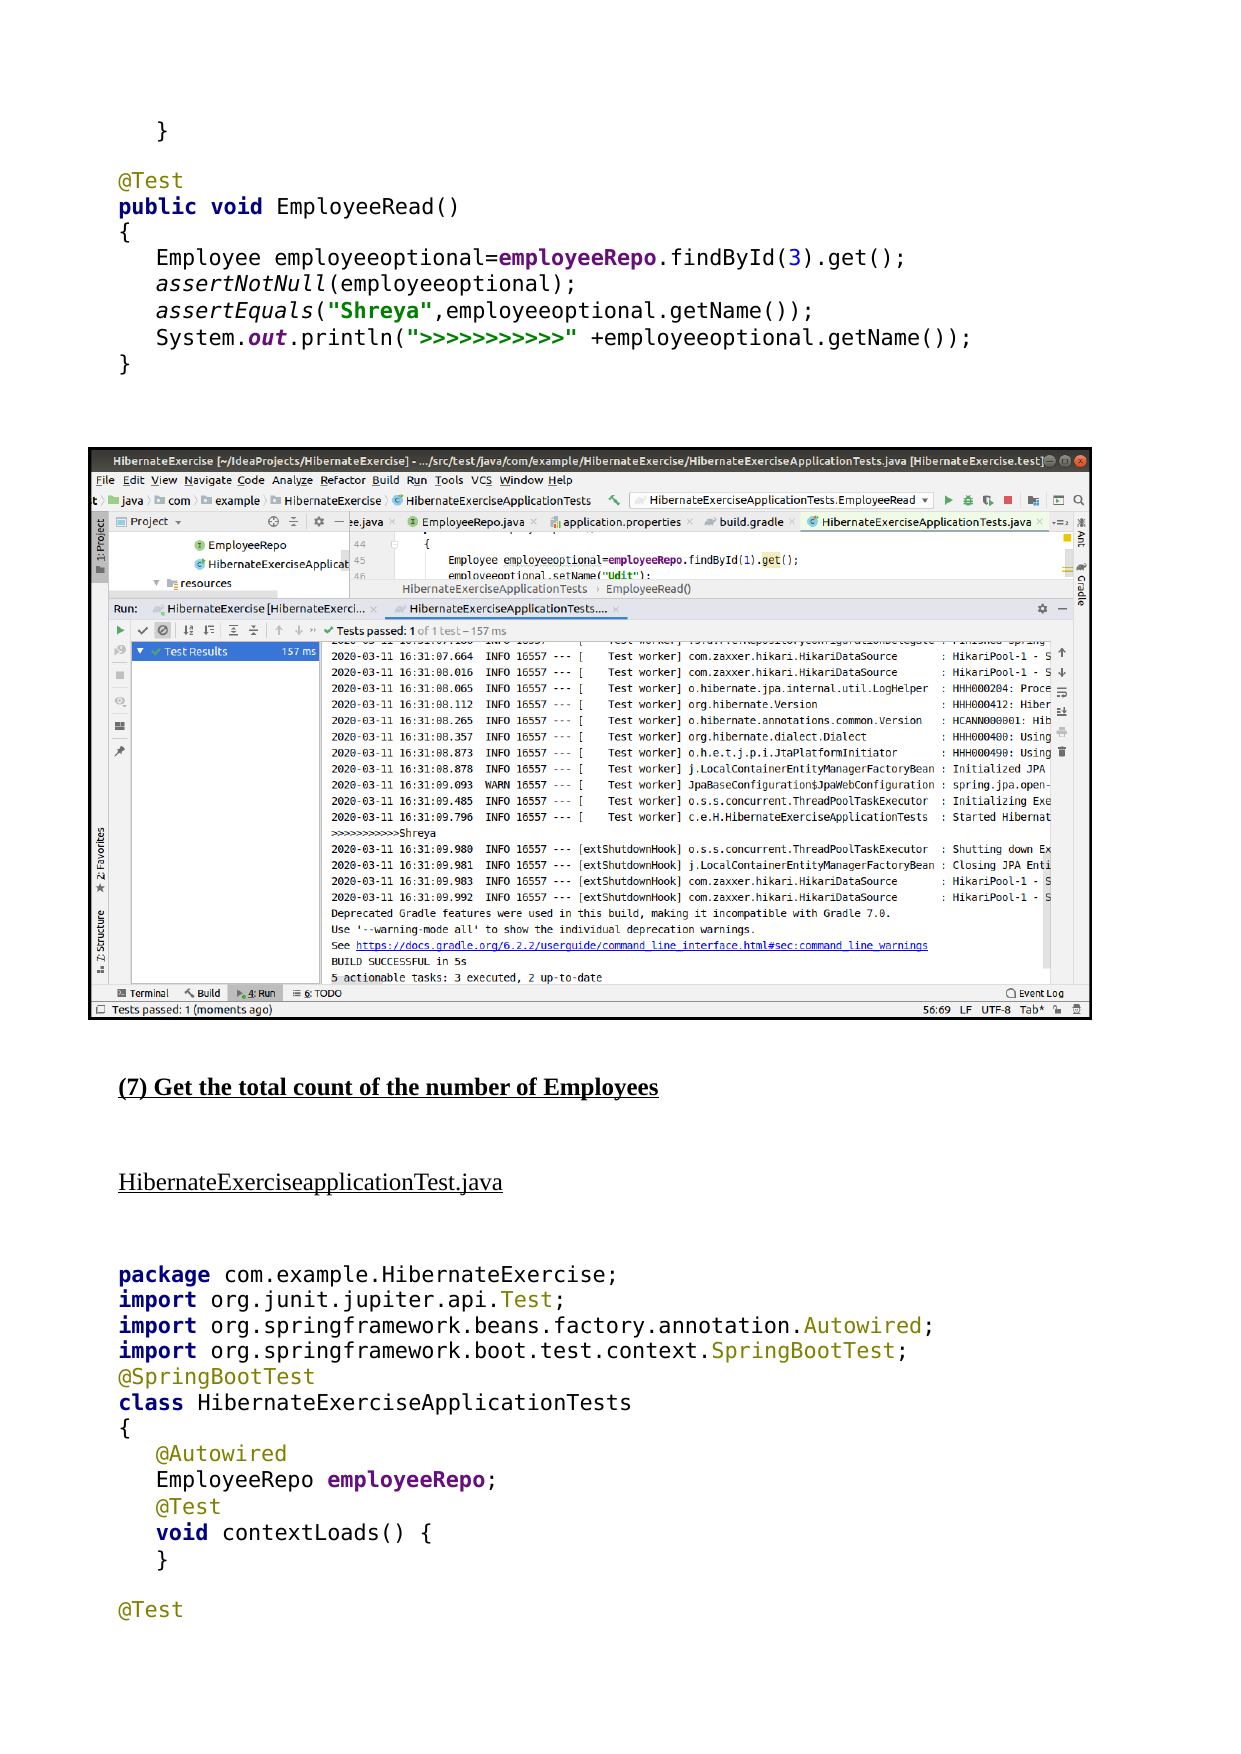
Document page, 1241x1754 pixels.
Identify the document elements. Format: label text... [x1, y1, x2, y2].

text System.out.println(">>>>>>>>>>>" +employeeoptional.getName()); [118, 324, 1122, 351]
text @Test [118, 168, 1122, 194]
text import org.springframework.boot.test.context.SpringBootTest; [118, 1339, 1122, 1364]
text HibernateExerciseapplicationTest.java [118, 1167, 1122, 1196]
text @Autowired [118, 1441, 1122, 1467]
text } [118, 1547, 1122, 1573]
text } [118, 118, 1122, 145]
text } [118, 351, 1122, 377]
text { [118, 1415, 1122, 1441]
text class HibernateExerciseApplicationTests [118, 1390, 1122, 1415]
text (7) Get the total count of the number of Employees [118, 1072, 1122, 1100]
text void contextLoads() { [118, 1520, 1122, 1547]
text @SpringBootTest [118, 1364, 1122, 1390]
text { [118, 219, 1122, 245]
text public void EmployeeRead() [118, 194, 1122, 219]
text import org.springframework.beans.factory.annotation.Autowired; [118, 1313, 1122, 1339]
text package com.example.HibernateExercise; [118, 1262, 1122, 1288]
text Employee employeeoptional=employeeRepo.findById(3).get(); [118, 245, 1122, 271]
text EmployeeRepo employeeRepo; [118, 1467, 1122, 1494]
text @Test [118, 1597, 1122, 1623]
picture [91, 450, 1090, 1017]
text assertNotNull(employeeoptional); [118, 271, 1122, 298]
text import org.junit.jupiter.api.Test; [118, 1288, 1122, 1313]
text assertEquals("Shreya",employeeoptional.getName()); [118, 298, 1122, 324]
text @Test [118, 1494, 1122, 1520]
